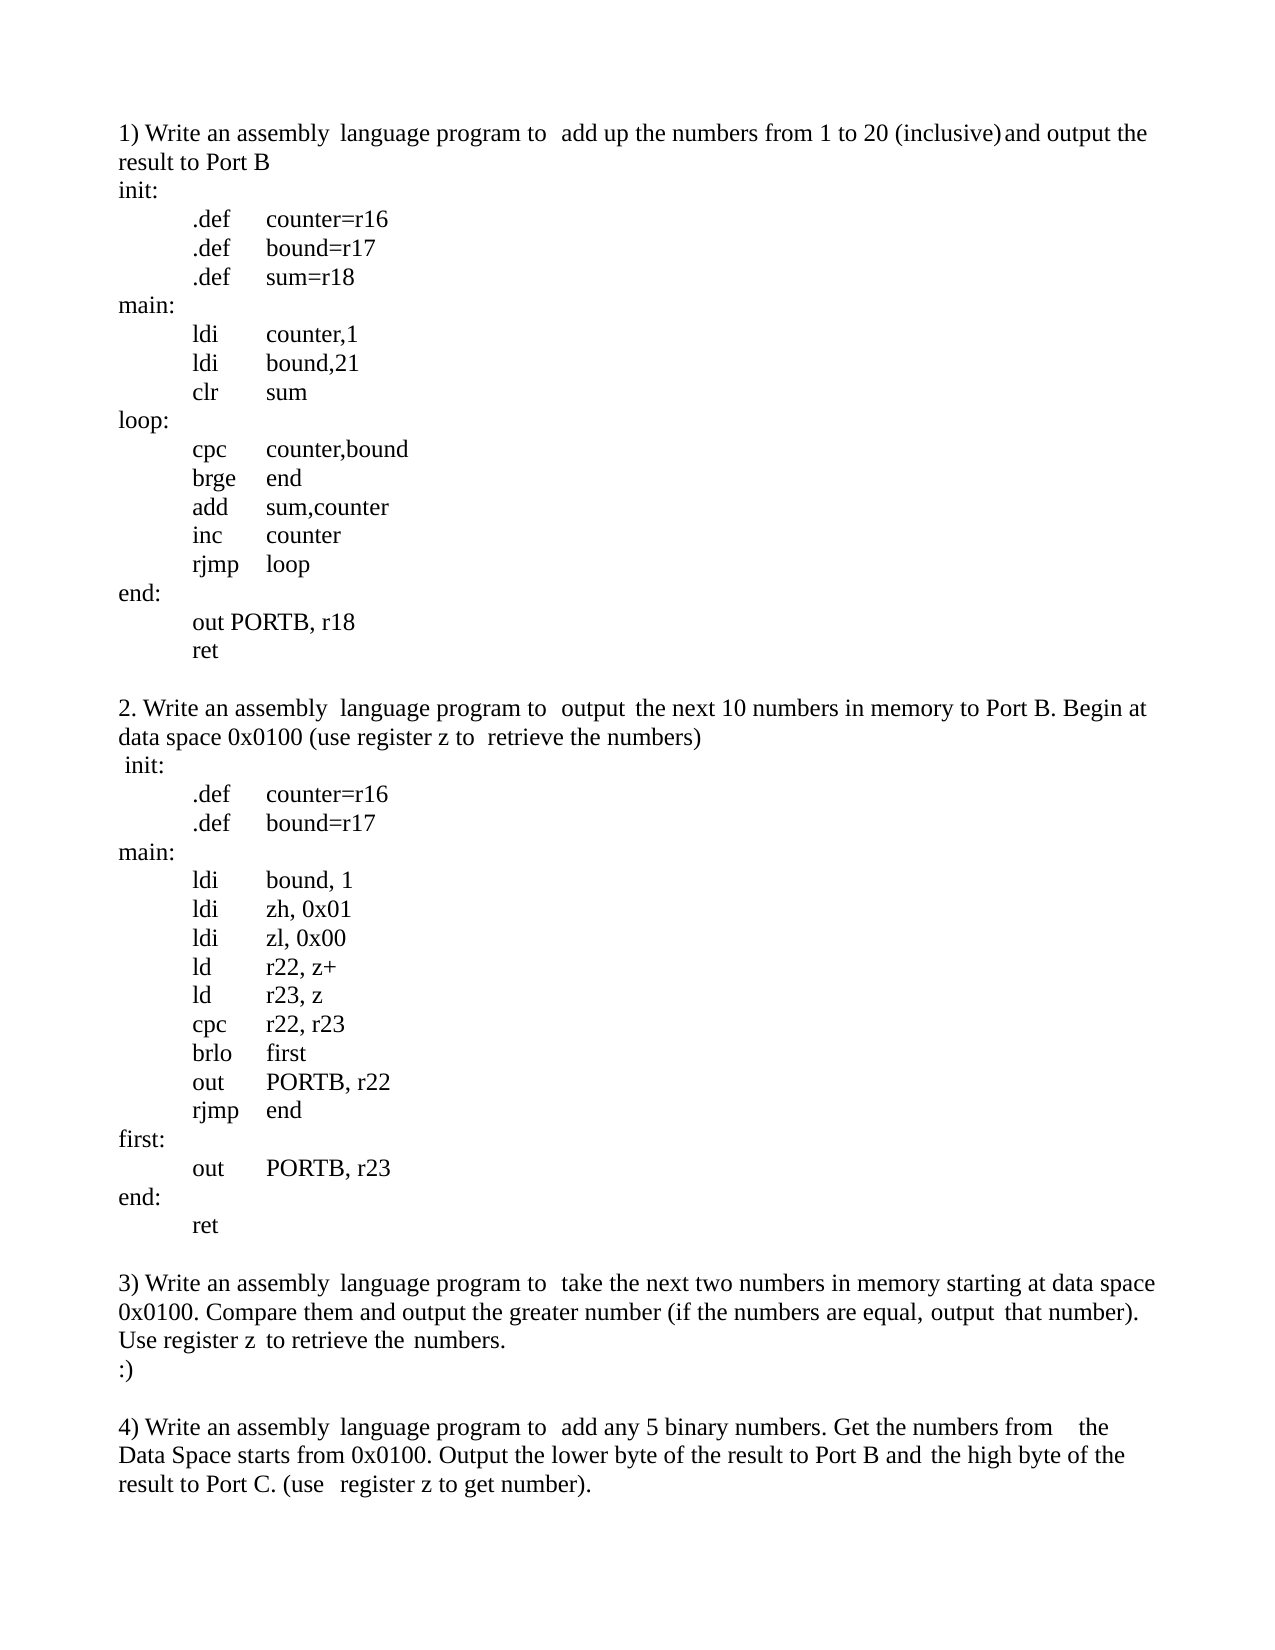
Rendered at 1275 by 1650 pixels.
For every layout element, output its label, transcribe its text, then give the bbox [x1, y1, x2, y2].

text 4) Write an assembly language program to add any 5 binary numbers. Get the numbers from the Data Space starts from 0x0100. Output the lower byte of the result to Port B and the high byte of the result to Port C. (use register z to get number). [118, 1412, 1157, 1498]
text out PORTB, r23 [118, 1153, 1157, 1182]
text main: [118, 837, 1157, 866]
text brlo first [118, 1038, 1157, 1067]
text out PORTB, r22 [118, 1067, 1157, 1096]
text ld r22, z+ [118, 952, 1157, 981]
text ldi bound,21 [118, 348, 1157, 377]
text out PORTB, r18 [118, 607, 1157, 636]
text rjmp loop [118, 549, 1157, 578]
text rjmp end [118, 1096, 1157, 1124]
text init: [118, 751, 1157, 779]
text ret [118, 636, 1157, 664]
text ld r23, z [118, 981, 1157, 1009]
text main: [118, 291, 1157, 319]
text 1) Write an assembly language program to add up the numbers from 1 to 20 (inclusive) and output the result to Port B [118, 118, 1157, 176]
text cpc r22, r23 [118, 1009, 1157, 1038]
text .def counter=r16 [118, 204, 1157, 233]
text :) [118, 1354, 1157, 1383]
text init: [118, 176, 1157, 204]
text end: [118, 578, 1157, 607]
text .def counter=r16 [118, 779, 1157, 808]
text add sum,counter [118, 492, 1157, 521]
text ldi zh, 0x01 [118, 894, 1157, 923]
text .def sum=r18 [118, 262, 1157, 291]
text inc counter [118, 521, 1157, 549]
text clr sum [118, 377, 1157, 406]
text end: [118, 1182, 1157, 1211]
text .def bound=r17 [118, 233, 1157, 262]
text ldi bound, 1 [118, 866, 1157, 894]
text ldi zl, 0x00 [118, 923, 1157, 952]
text first: [118, 1124, 1157, 1153]
text ret [118, 1211, 1157, 1239]
text loop: [118, 406, 1157, 434]
text 2. Write an assembly language program to output the next 10 numbers in memory to Port B. Begin at data space 0x0100 (use register z to retrieve the numbers) [118, 693, 1157, 751]
text ldi counter,1 [118, 319, 1157, 348]
text brge end [118, 463, 1157, 492]
text cpc counter,bound [118, 434, 1157, 463]
text 3) Write an assembly language program to take the next two numbers in memory starting at data space 0x0100. Compare them and output the greater number (if the numbers are equal, output that number). Use register z to retrieve the numbers. [118, 1268, 1157, 1354]
text .def bound=r17 [118, 808, 1157, 837]
